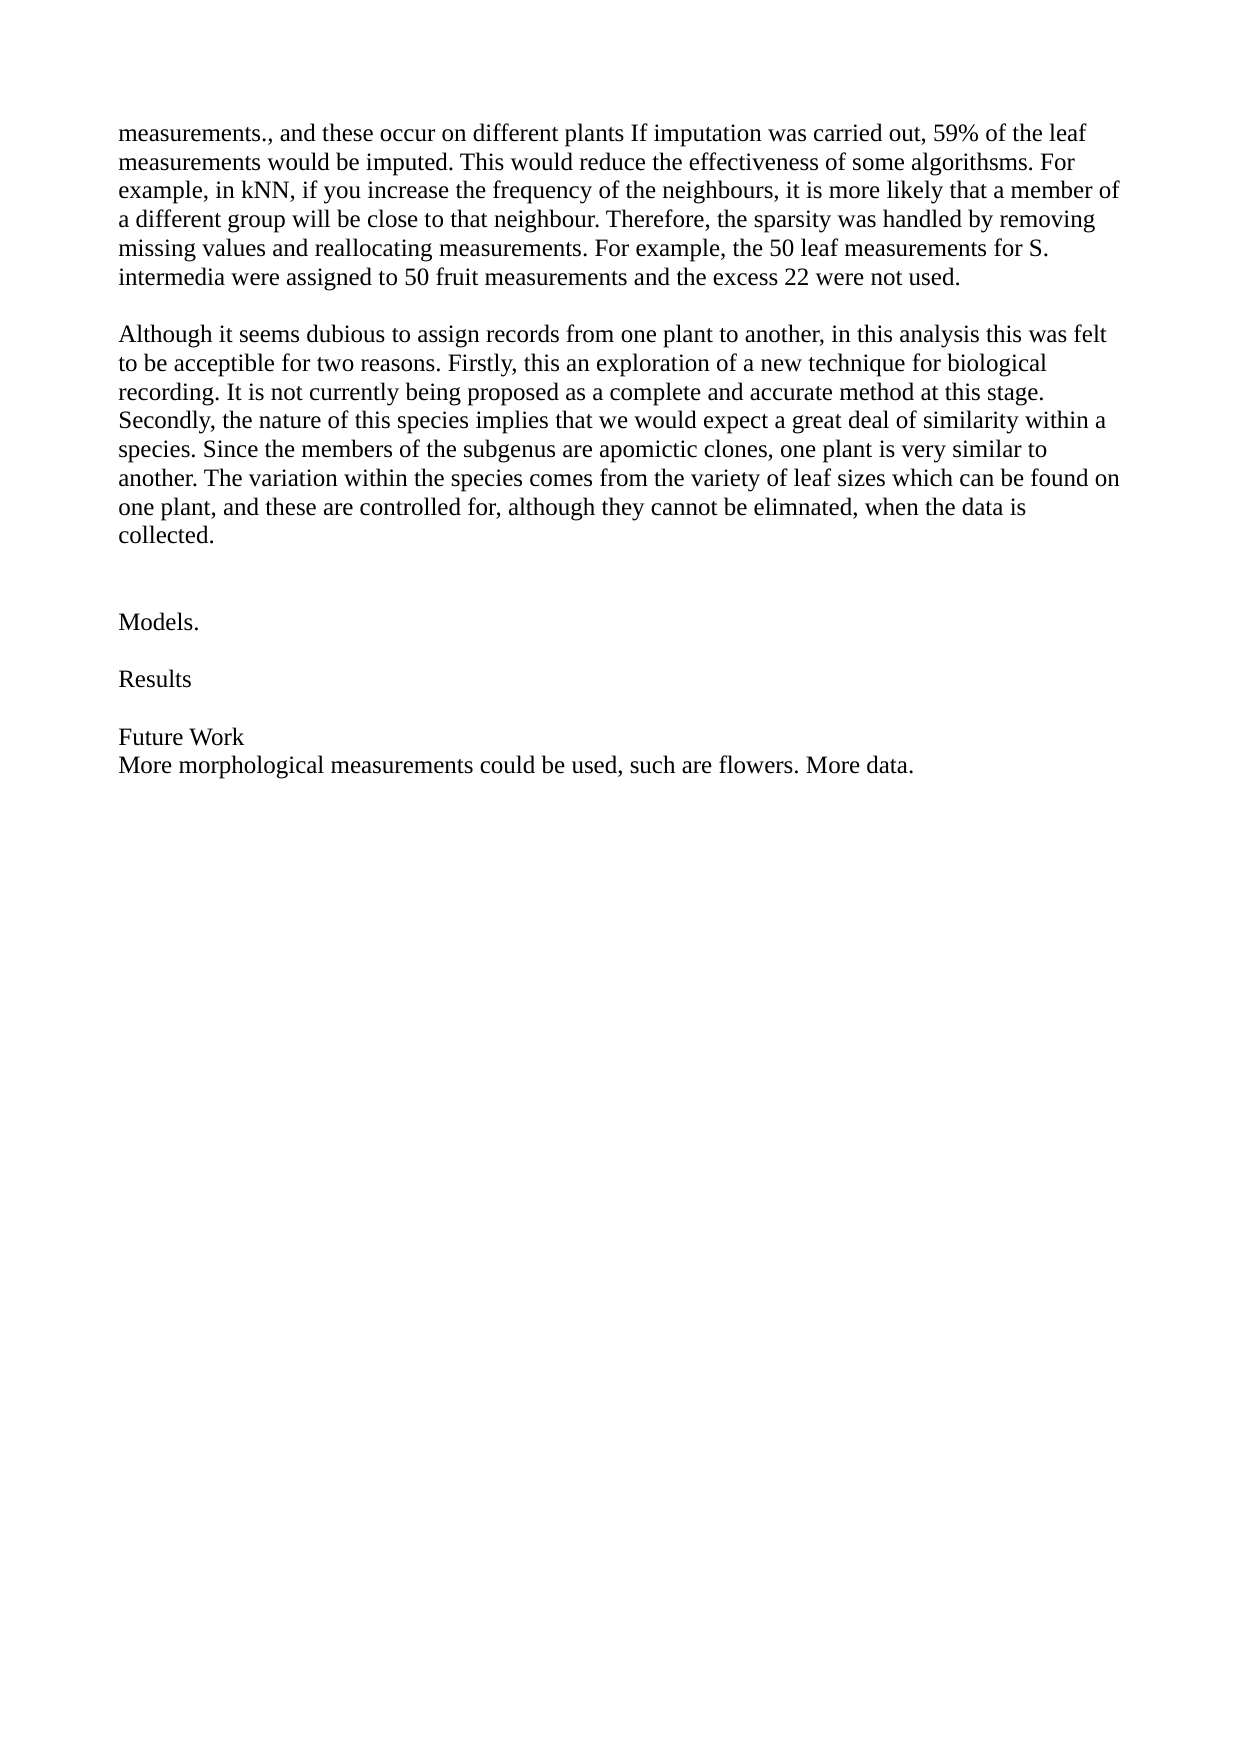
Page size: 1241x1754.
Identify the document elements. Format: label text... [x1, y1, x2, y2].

text More morphological measurements could be used, such are flowers. More data. [118, 751, 1122, 779]
text measurements., and these occur on different plants If imputation was carried out, 59% of the leaf measurements would be imputed. This would reduce the effectiveness of some algorithsms. For example, in kNN, if you increase the frequency of the neighbours, it is more likely that a member of a different group will be close to that neighbour. Therefore, the sparsity was handled by removing missing values and reallocating measurements. For example, the 50 leaf measurements for S. intermedia were assigned to 50 fruit measurements and the excess 22 were not used. [118, 118, 1122, 291]
text Models. [118, 607, 1122, 636]
text Future Work [118, 722, 1122, 751]
text Results [118, 664, 1122, 693]
text Although it seems dubious to assign records from one plant to another, in this analysis this was felt to be acceptible for two reasons. Firstly, this an exploration of a new technique for biological recording. It is not currently being proposed as a complete and accurate method at this stage. Secondly, the nature of this species implies that we would expect a great deal of similarity within a species. Since the members of the subgenus are apomictic clones, one plant is very similar to another. The variation within the species comes from the variety of leaf sizes which can be found on one plant, and these are controlled for, although they cannot be elimnated, when the data is collected. [118, 319, 1122, 549]
